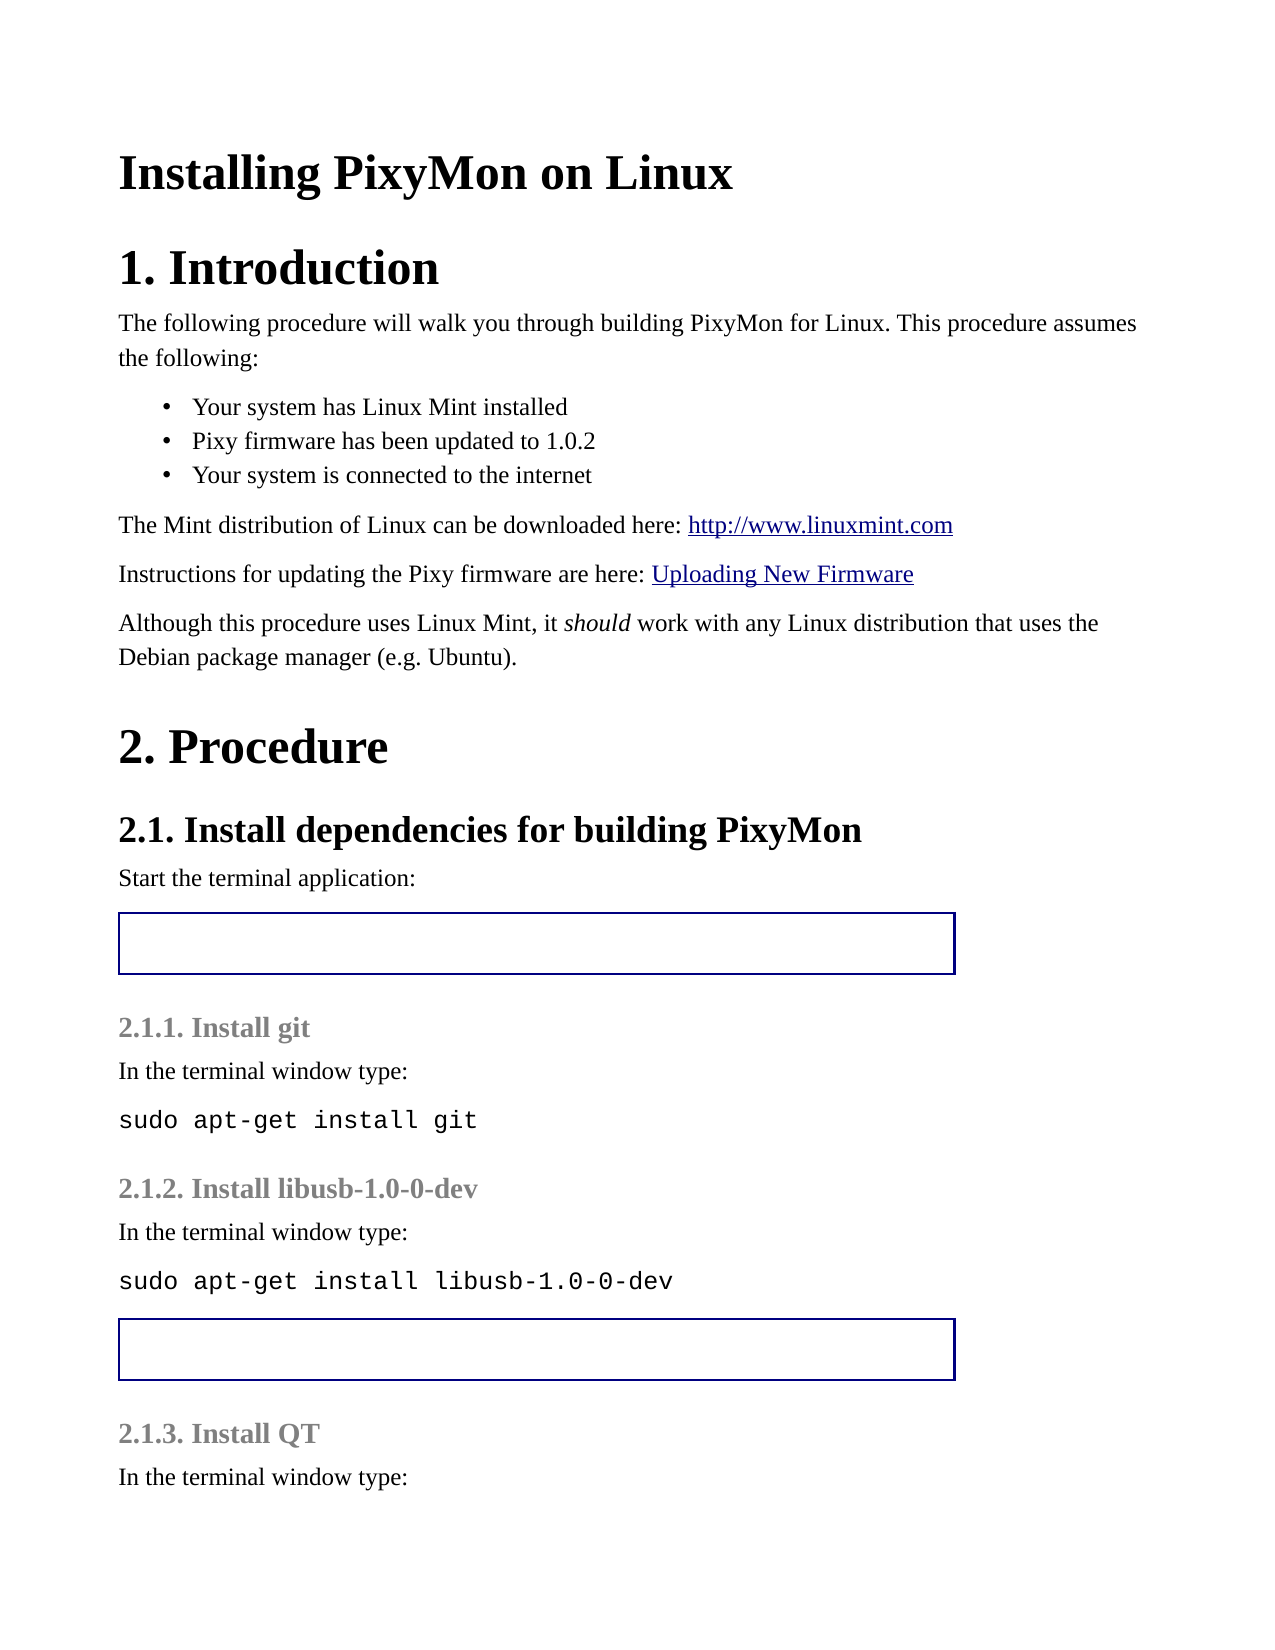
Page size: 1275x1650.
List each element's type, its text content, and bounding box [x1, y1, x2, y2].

text Start the terminal application: [118, 863, 1157, 892]
text In the terminal window type: [118, 1056, 1157, 1085]
text sudo apt-get install libusb-1.0-0-dev [118, 1266, 1157, 1297]
text In the terminal window type: [118, 1462, 1157, 1491]
list Your system is connected to the internet [162, 461, 1157, 489]
text Instructions for updating the Pixy firmware are here: Uploading New Firmware [118, 559, 1157, 587]
list Your system has Linux Mint installed [162, 392, 1157, 420]
list Pixy firmware has been updated to 1.0.2 [162, 426, 1157, 455]
subtitle Installing PixyMon on Linux [118, 143, 1157, 201]
text In the terminal window type: [118, 1217, 1157, 1246]
text sudo apt-get install git [118, 1105, 1157, 1136]
subtitle 2.1.1. Install git [118, 1010, 1157, 1043]
subtitle 2.1.2. Install libusb-1.0-0-dev [118, 1171, 1157, 1205]
text Although this procedure uses Linux Mint, it should work with any Linux distribution that uses the Debian package manager (e.g. Ubuntu). [118, 608, 1157, 671]
text The Mint distribution of Linux can be downloaded here: http://www.linuxmint.com [118, 510, 1157, 538]
subtitle 1. Introduction [118, 238, 1157, 296]
subtitle 2.1.3. Install QT [118, 1416, 1157, 1449]
subtitle 2.1. Install dependencies for building PixyMon [118, 807, 1157, 850]
subtitle 2. Procedure [118, 716, 1157, 774]
text The following procedure will walk you through building PixyMon for Linux. This procedure assumes the following: [118, 308, 1157, 371]
